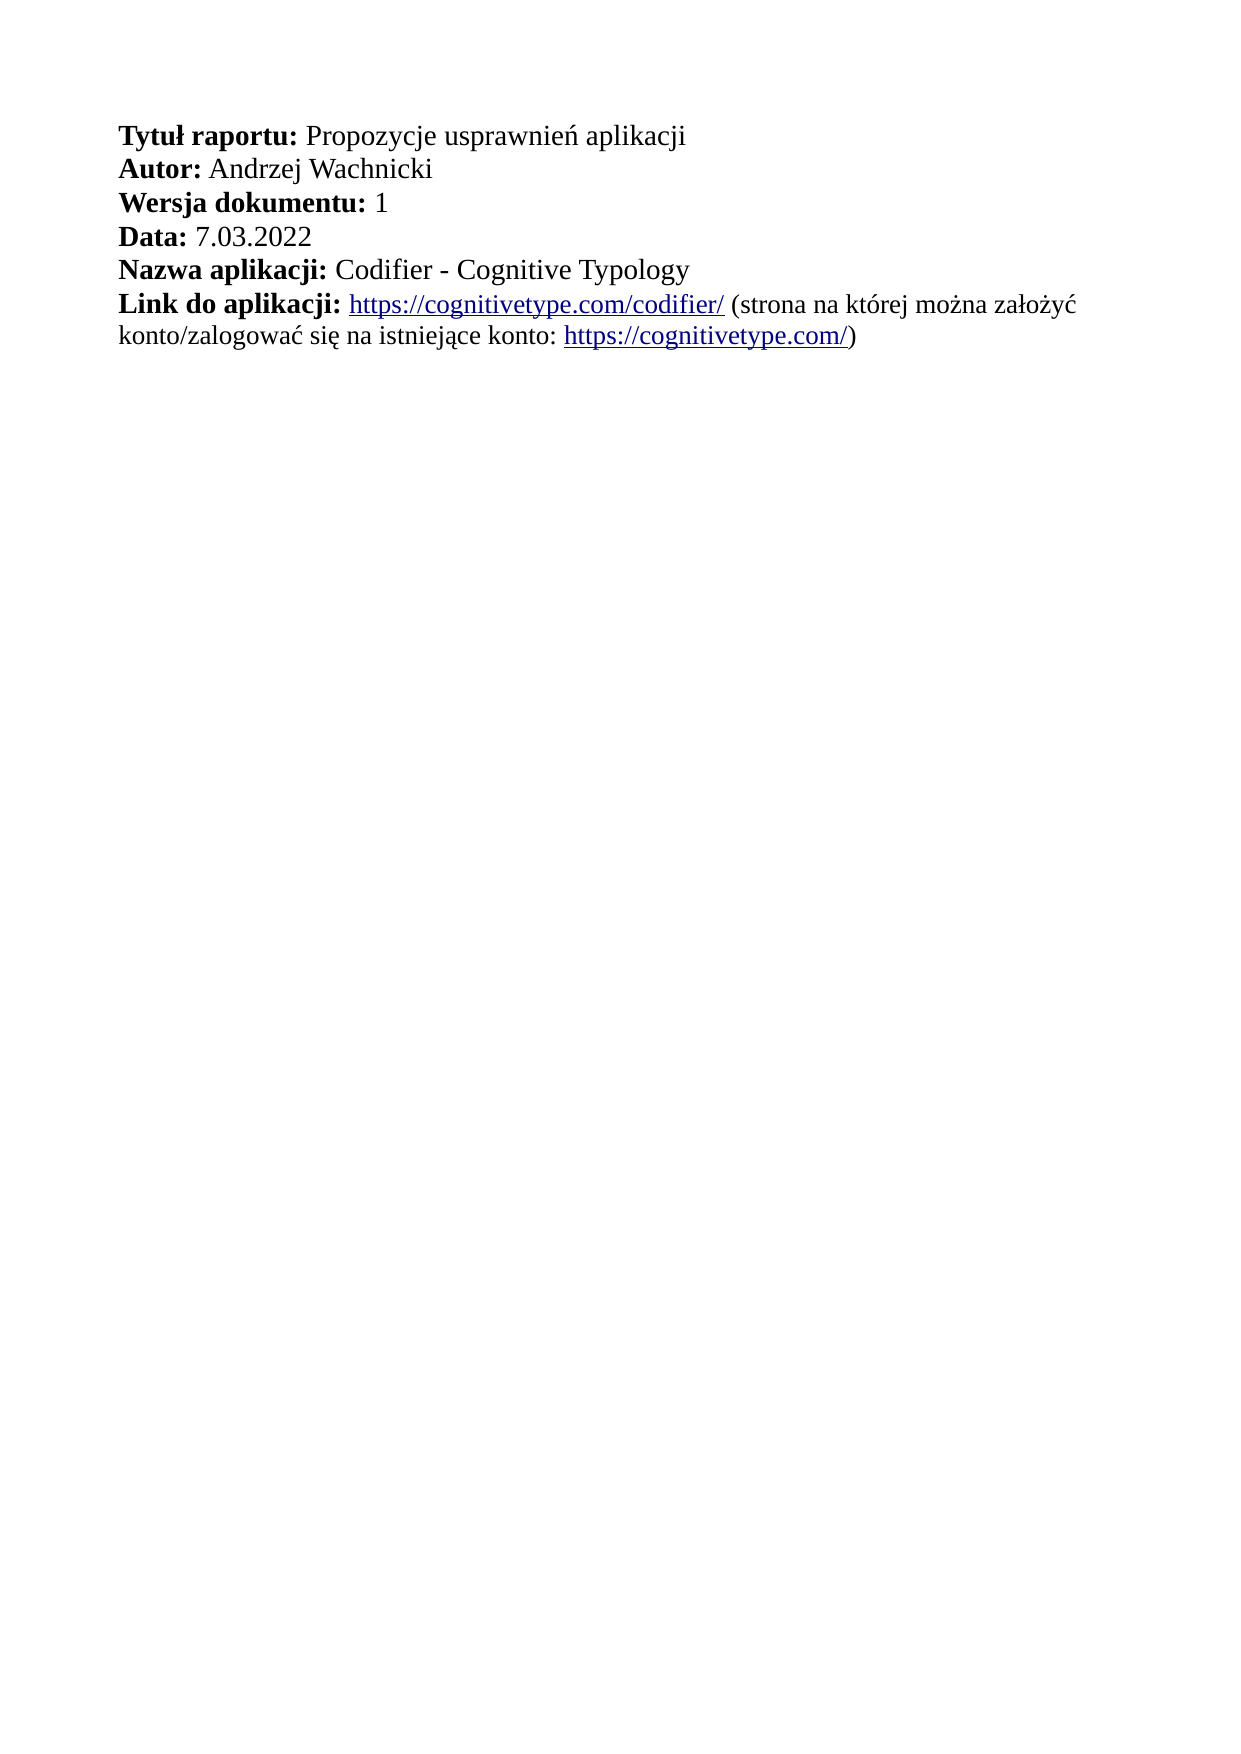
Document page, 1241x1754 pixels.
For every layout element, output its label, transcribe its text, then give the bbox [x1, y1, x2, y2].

text Nazwa aplikacji: Codifier - Cognitive Typology [118, 252, 1122, 286]
text Data: 7.03.2022 [118, 219, 1122, 252]
text Link do aplikacji: https://cognitivetype.com/codifier/ (strona na której można założyć konto/zalogować się na istniejące konto: https://cognitivetype.com/) [118, 286, 1122, 351]
text Autor: Andrzej Wachnicki [118, 152, 1122, 185]
text Wersja dokumentu: 1 [118, 185, 1122, 219]
text Tytuł raportu: Propozycje usprawnień aplikacji [118, 118, 1122, 152]
